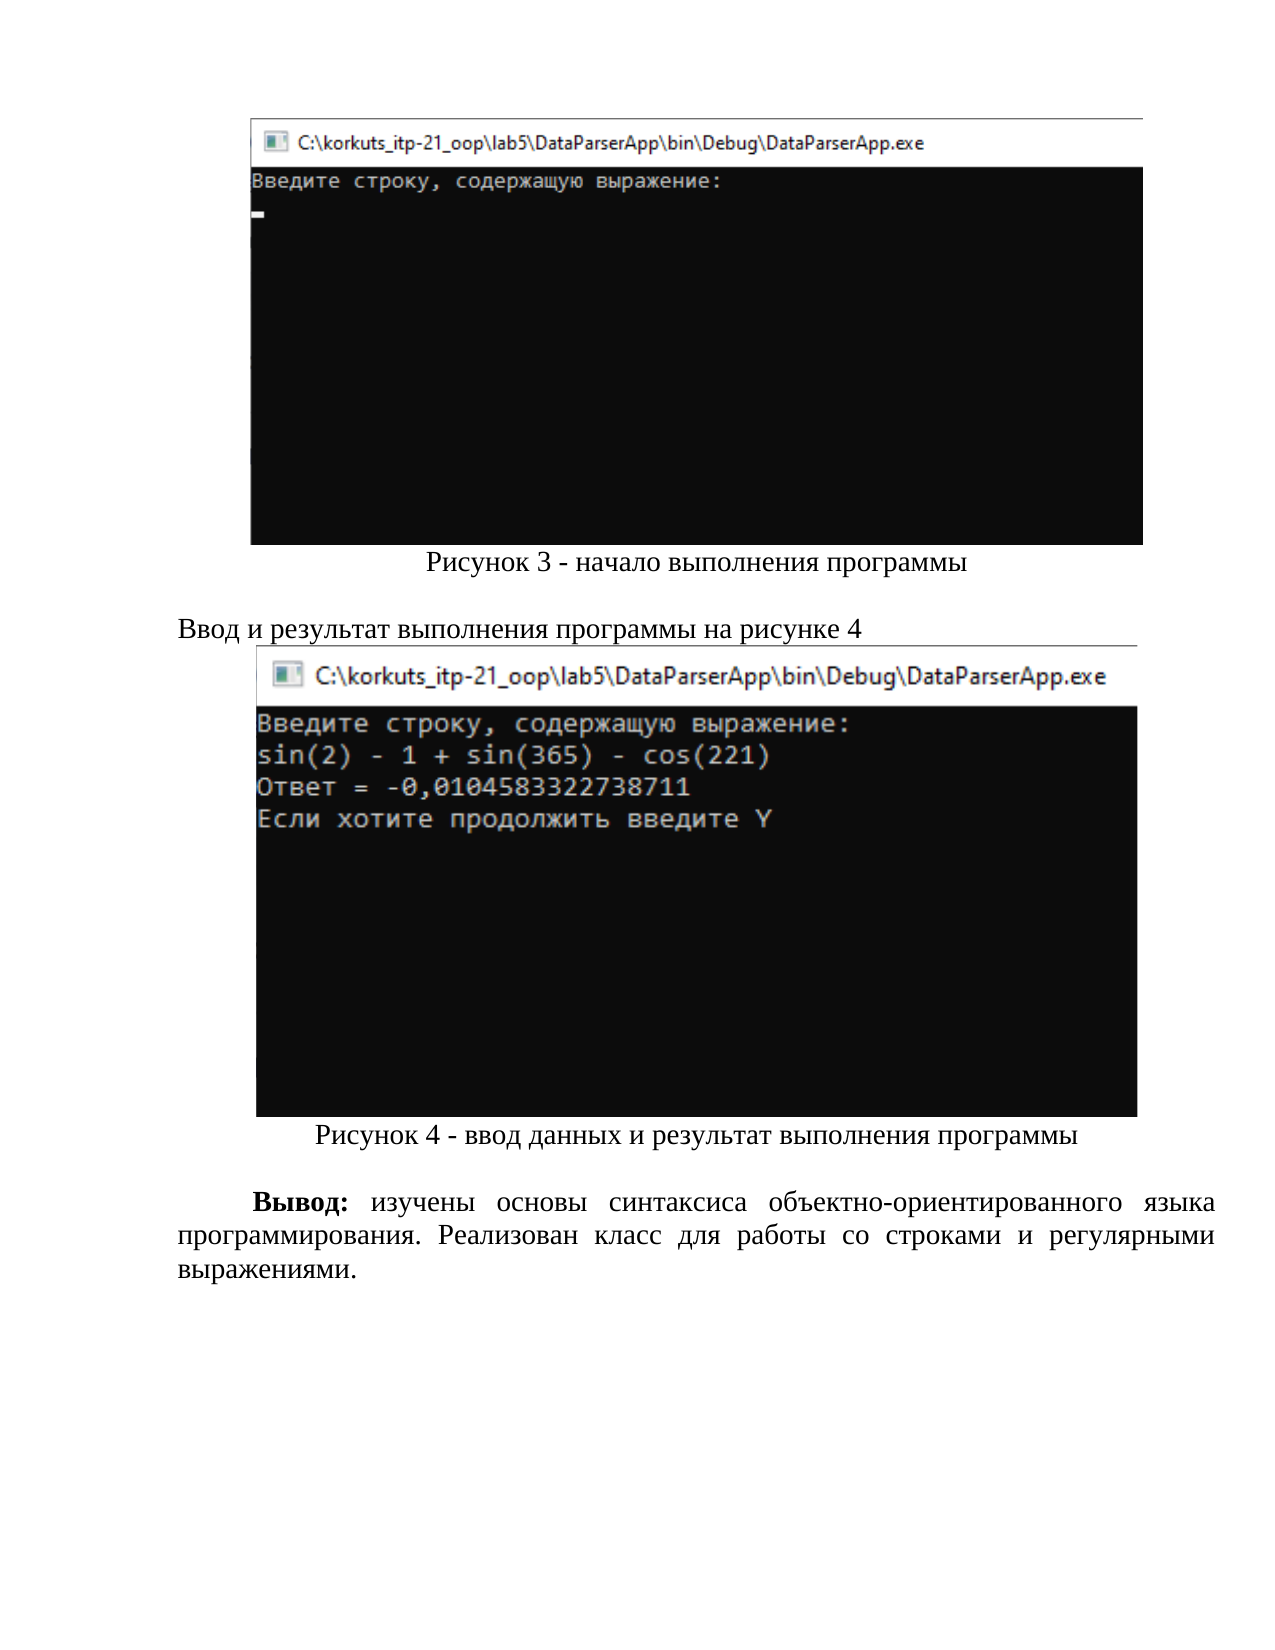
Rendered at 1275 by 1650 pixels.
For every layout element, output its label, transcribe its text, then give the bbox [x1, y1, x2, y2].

text Ввод и результат выполнения программы на рисунке 4 [177, 612, 1216, 645]
picture [250, 118, 1143, 545]
text Рисунок 4 - ввод данных и результат выполнения программы [177, 1117, 1216, 1150]
text Рисунок 3 - начало выполнения программы [177, 544, 1216, 578]
text Вывод: изучены основы синтаксиса объектно-ориентированного языка программирования. Реализован класс для работы со строками и регулярными выражениями. [177, 1184, 1216, 1284]
